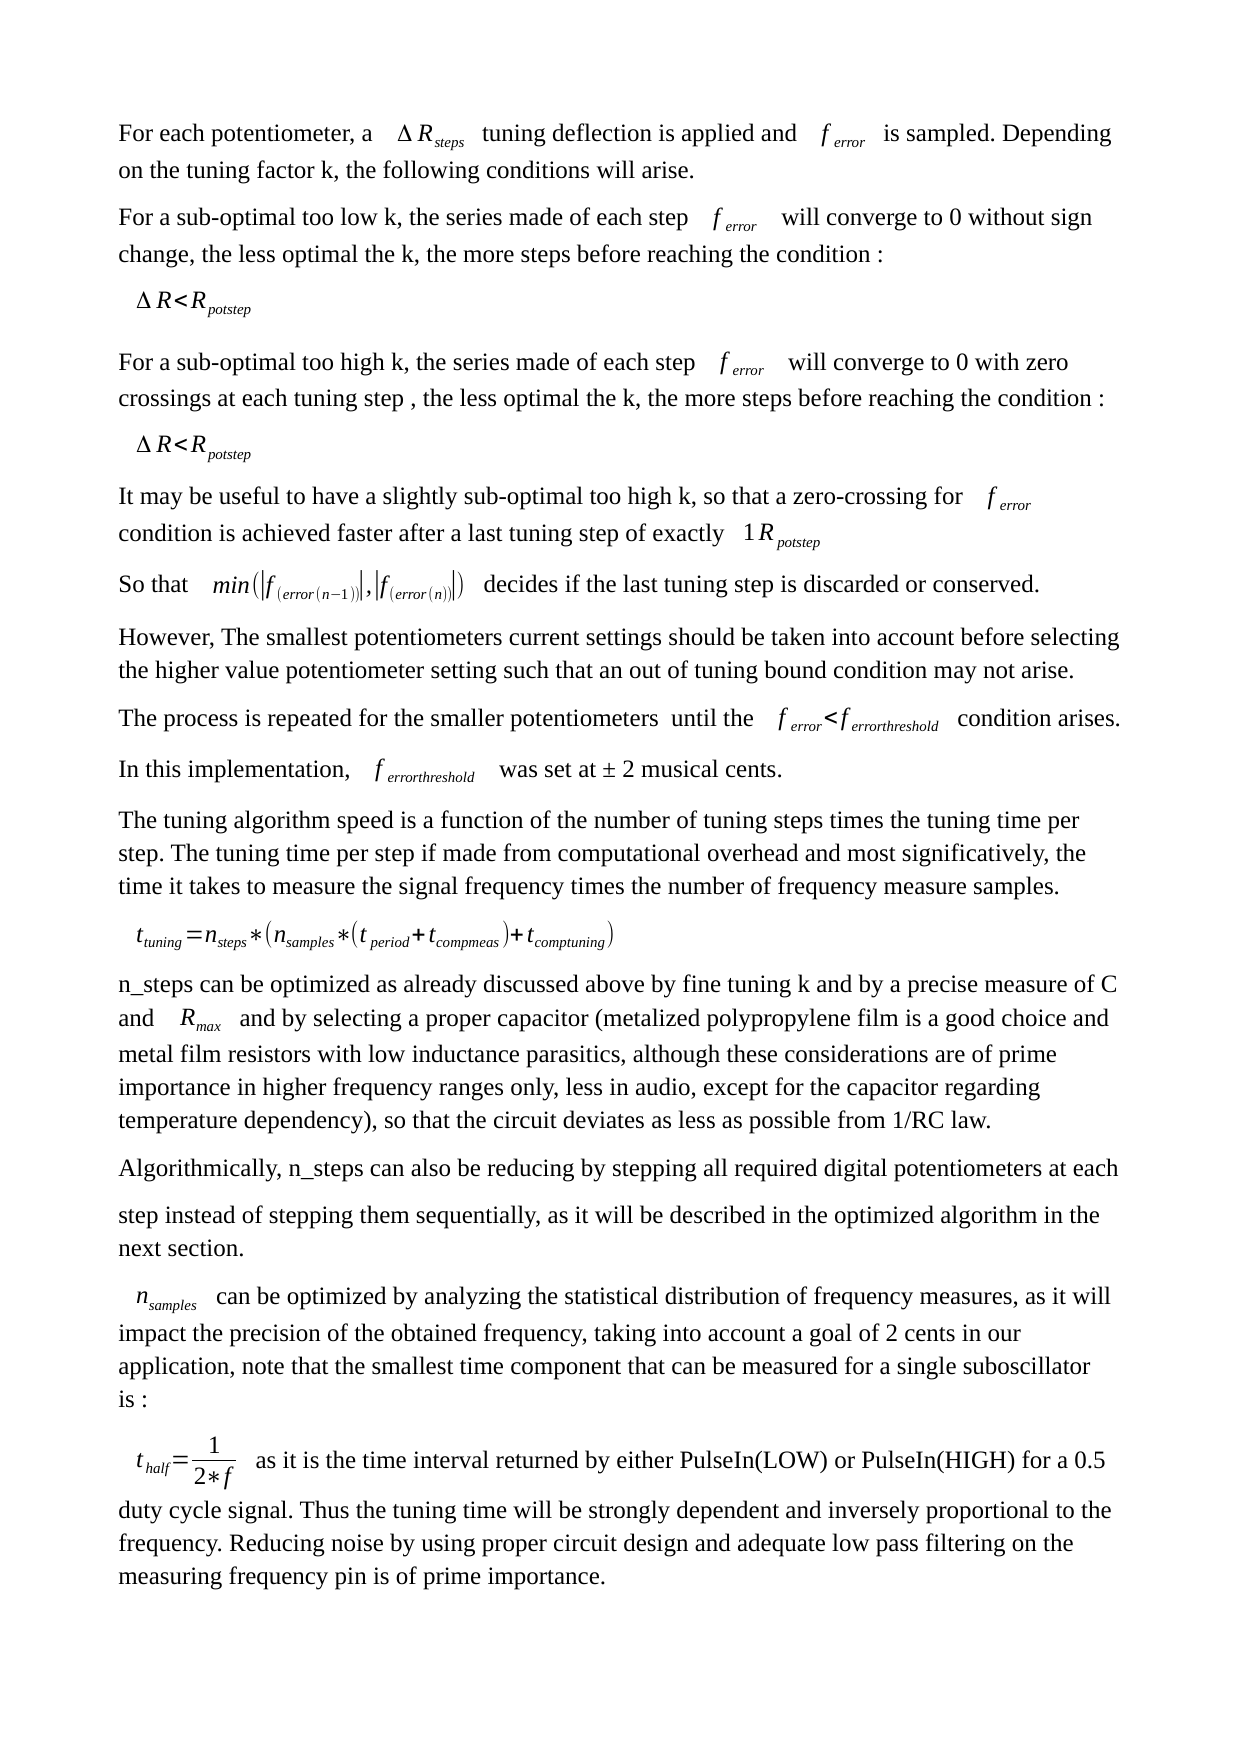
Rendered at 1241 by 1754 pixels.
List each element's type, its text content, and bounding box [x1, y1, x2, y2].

text Algorithmically, n_steps can also be reducing by stepping all required digital potentiometers at each [118, 1153, 1122, 1182]
text n_steps can be optimized as already discussed above by fine tuning k and by a precise measure of C and and by selecting a proper capacitor (metalized polypropylene film is a good choice and metal film resistors with low inductance parasitics, although these considerations are of prime importance in higher frequency ranges only, less in audio, except for the capacitor regarding temperature dependency), so that the circuit deviates as less as possible from 1/RC law. [118, 969, 1122, 1134]
text as it is the time interval returned by either PulseIn(LOW) or PulseIn(HIGH) for a 0.5 duty cycle signal. Thus the tuning time will be strongly dependent and inversely proportional to the frequency. Reducing noise by using proper circuit design and adequate low pass filtering on the measuring frequency pin is of prime importance. [118, 1431, 1122, 1589]
text However, The smallest potentiometers current settings should be taken into account before selecting the higher value potentiometer setting such that an out of tuning bound condition may not arise. [118, 622, 1122, 684]
text For a sub-optimal too high k, the series made of each step will converge to 0 with zero crossings at each tuning step , the less optimal the k, the more steps before reaching the condition : [118, 347, 1122, 412]
text For each potentiometer, a tuning deflection is applied and is sampled. Depending on the tuning factor k, the following conditions will arise. [118, 118, 1122, 183]
text step instead of stepping them sequentially, as it will be described in the optimized algorithm in the next section. [118, 1201, 1122, 1262]
text For a sub-optimal too low k, the series made of each step will converge to 0 without sign change, the less optimal the k, the more steps before reaching the condition : [118, 202, 1122, 268]
text In this implementation, was set at ± 2 musical cents. [118, 754, 1122, 786]
text can be optimized by analyzing the statistical distribution of frequency measures, as it will impact the precision of the obtained frequency, taking into account a goal of 2 cents in our application, note that the smallest time component that can be measured for a single suboscillator is : [118, 1281, 1122, 1413]
text The process is repeated for the smaller potentiometers until the condition arises. [118, 703, 1122, 735]
text So that decides if the last tuning step is discarded or conserved. [118, 569, 1122, 603]
text It may be useful to have a slightly sub-optimal too high k, so that a zero-crossing for condition is achieved faster after a last tuning step of exactly [118, 481, 1122, 550]
text The tuning algorithm speed is a function of the number of tuning steps times the tuning time per step. The tuning time per step if made from computational overhead and most significatively, the time it takes to measure the signal frequency times the number of frequency measure samples. [118, 805, 1122, 900]
